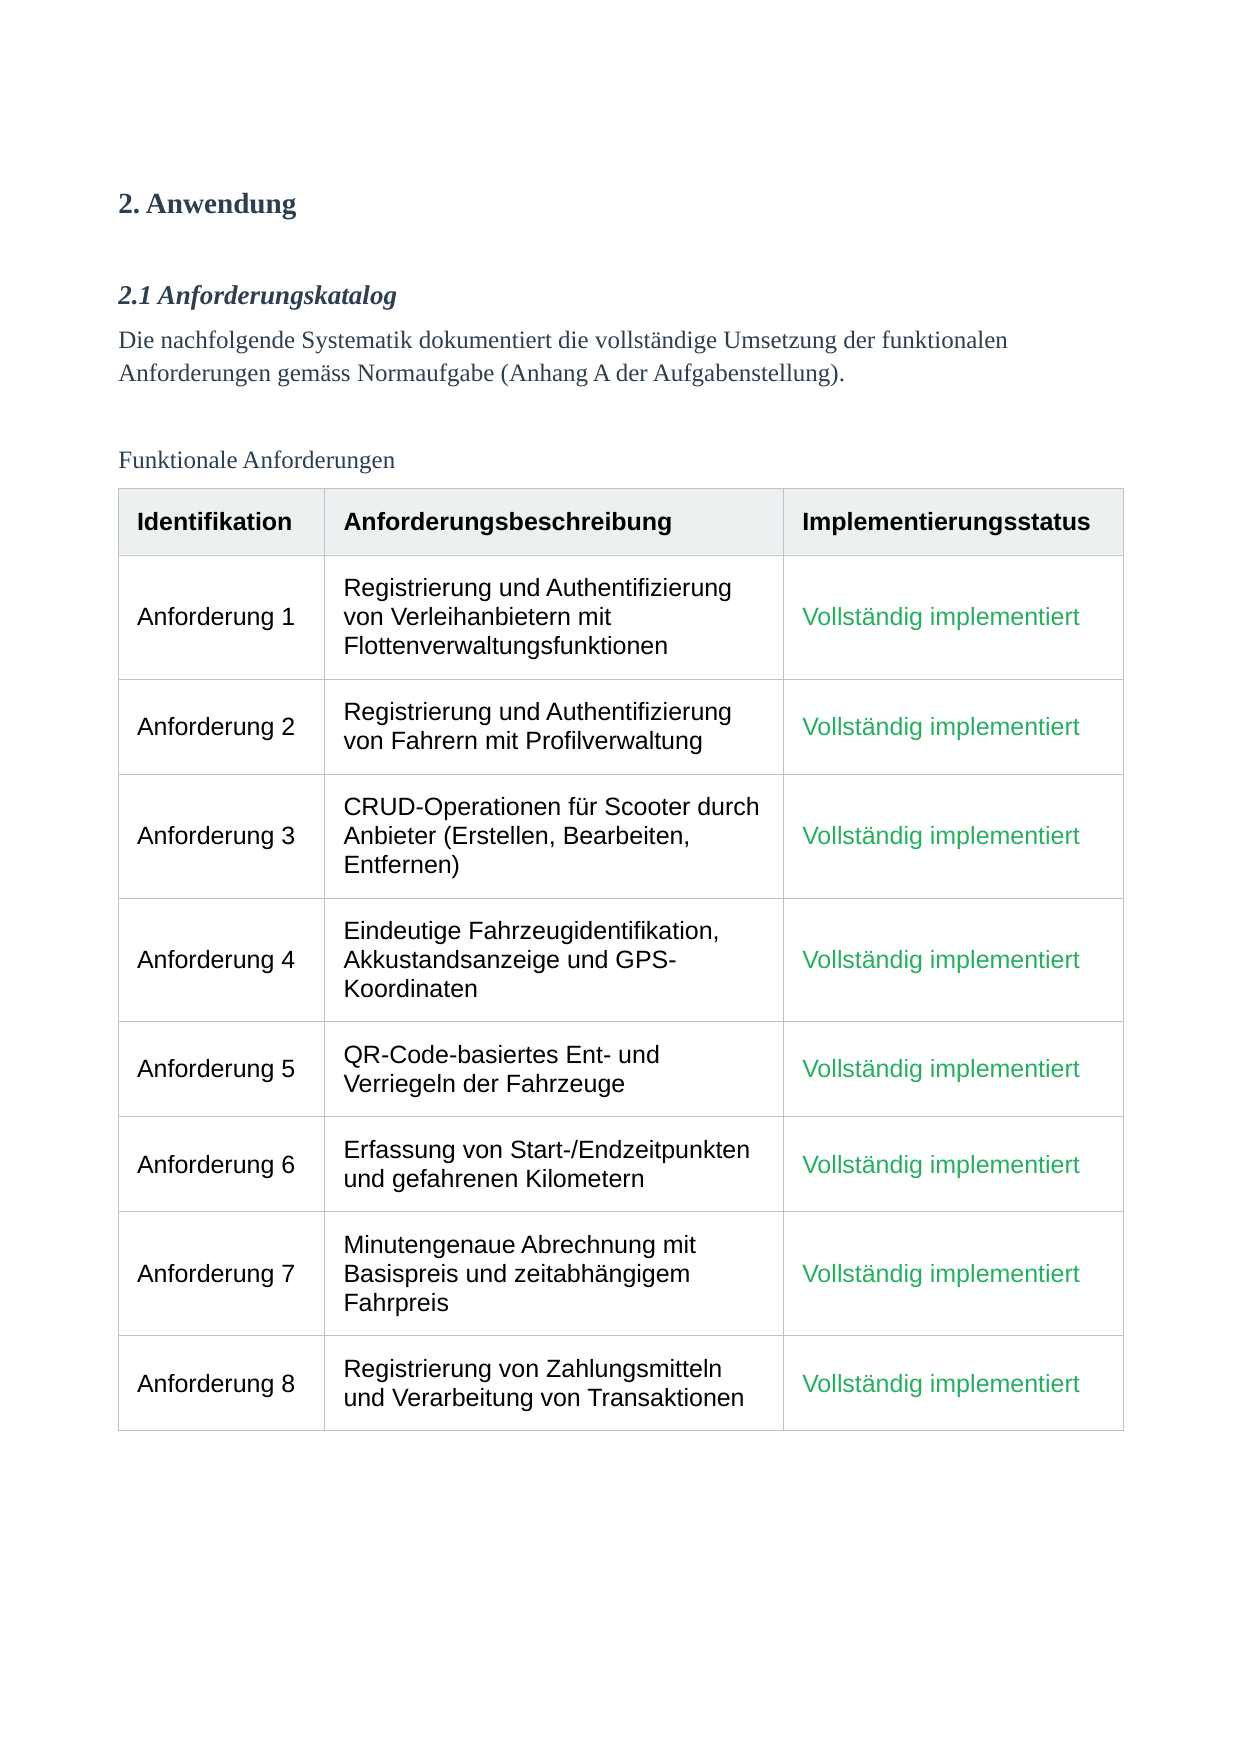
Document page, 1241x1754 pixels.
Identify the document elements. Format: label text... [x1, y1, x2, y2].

subtitle Funktionale Anforderungen [118, 445, 1122, 474]
table_cell Vollständig implementiert [784, 680, 1123, 773]
table_cell Registrierung und Authentifizierung von Fahrern mit Profilverwaltung [325, 680, 783, 773]
table_cell Anforderung 4 [119, 899, 324, 1021]
table_cell Anforderung 6 [119, 1117, 324, 1211]
table_cell Vollständig implementiert [784, 1022, 1123, 1116]
table_cell Vollständig implementiert [784, 1117, 1123, 1211]
table_cell Vollständig implementiert [784, 775, 1123, 897]
table_cell CRUD-Operationen für Scooter durch Anbieter (Erstellen, Bearbeiten, Entfernen) [325, 775, 783, 897]
table_cell Vollständig implementiert [784, 899, 1123, 1021]
subtitle 2. Anwendung [118, 187, 1122, 220]
table_cell Registrierung von Zahlungsmitteln und Verarbeitung von Transaktionen [325, 1336, 783, 1430]
table_header Identifikation [119, 489, 324, 554]
table_cell Anforderung 2 [119, 680, 324, 773]
table_cell Vollständig implementiert [784, 1212, 1123, 1335]
table_cell Minutengenaue Abrechnung mit Basispreis und zeitabhängigem Fahrpreis [325, 1212, 783, 1335]
table_cell Anforderung 8 [119, 1336, 324, 1430]
table_cell QR-Code-basiertes Ent- und Verriegeln der Fahrzeuge [325, 1022, 783, 1116]
table_cell Anforderung 5 [119, 1022, 324, 1116]
text Die nachfolgende Systematik dokumentiert die vollständige Umsetzung der funktionalen Anforderungen gemäss Normaufgabe (Anhang A der Aufgabenstellung). [118, 325, 1122, 387]
table_cell Eindeutige Fahrzeugidentifikation, Akkustandsanzeige und GPS-Koordinaten [325, 899, 783, 1021]
table_cell Vollständig implementiert [784, 556, 1123, 678]
table_cell Registrierung und Authentifizierung von Verleihanbietern mit Flottenverwaltungsfunktionen [325, 556, 783, 678]
table_cell Vollständig implementiert [784, 1336, 1123, 1430]
table_cell Erfassung von Start-/Endzeitpunkten und gefahrenen Kilometern [325, 1117, 783, 1211]
table_header Anforderungsbeschreibung [325, 489, 783, 554]
subtitle 2.1 Anforderungskatalog [118, 279, 1122, 311]
table_header Implementierungsstatus [784, 489, 1123, 554]
table_cell Anforderung 1 [119, 556, 324, 678]
table_cell Anforderung 7 [119, 1212, 324, 1335]
table_cell Anforderung 3 [119, 775, 324, 897]
